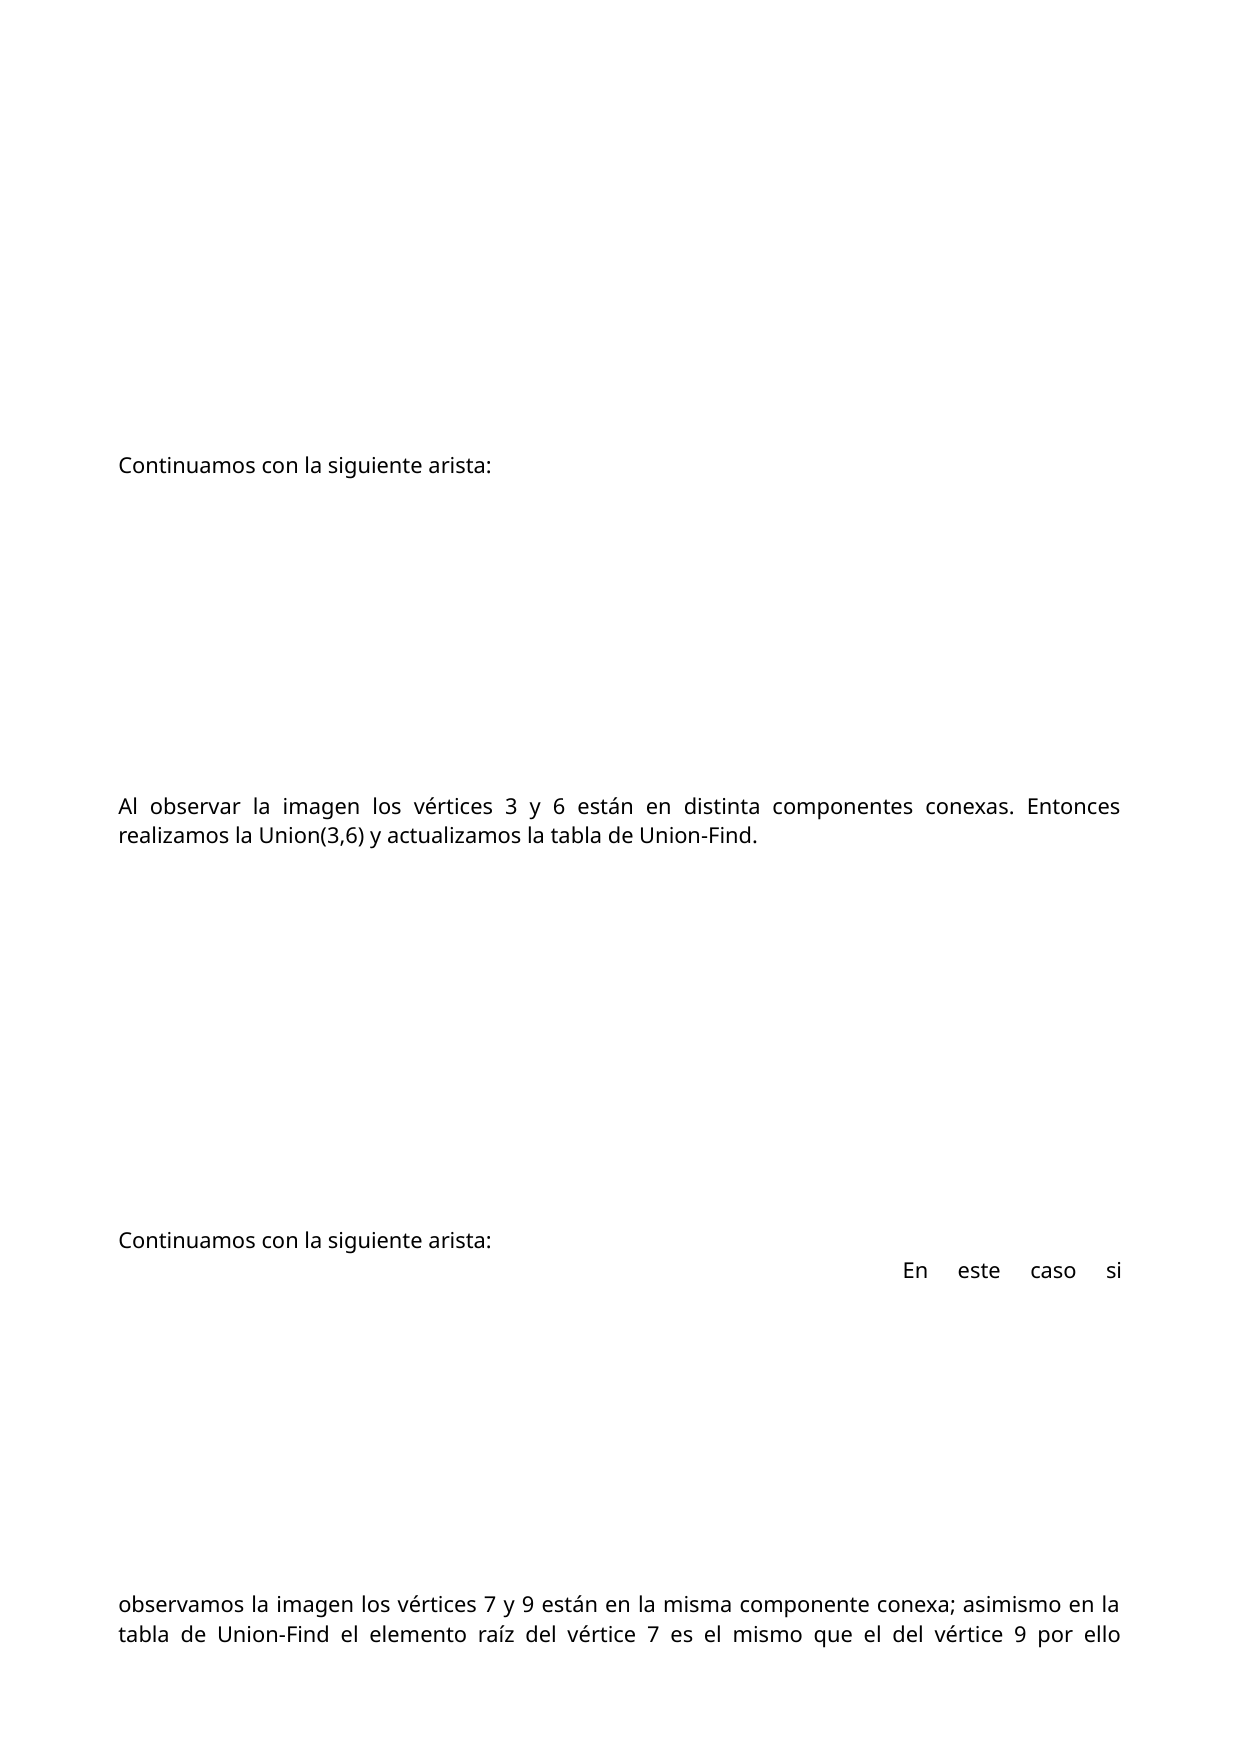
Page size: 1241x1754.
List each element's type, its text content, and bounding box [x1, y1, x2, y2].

text Al observar la imagen los vértices 3 y 6 están en distinta componentes conexas. Entonces realizamos la Union(3,6) y actualizamos la tabla de Union-Find. [118, 791, 1122, 850]
text Continuamos con la siguiente arista: [118, 1225, 1122, 1255]
text Continuamos con la siguiente arista: [118, 450, 1122, 480]
text En este caso si observamos la imagen los vértices 7 y 9 están en la misma componente conexa; asimismo en la tabla de Union-Find el elemento raíz del vértice 7 es el mismo que el del vértice 9 por ello [118, 1255, 1122, 1649]
